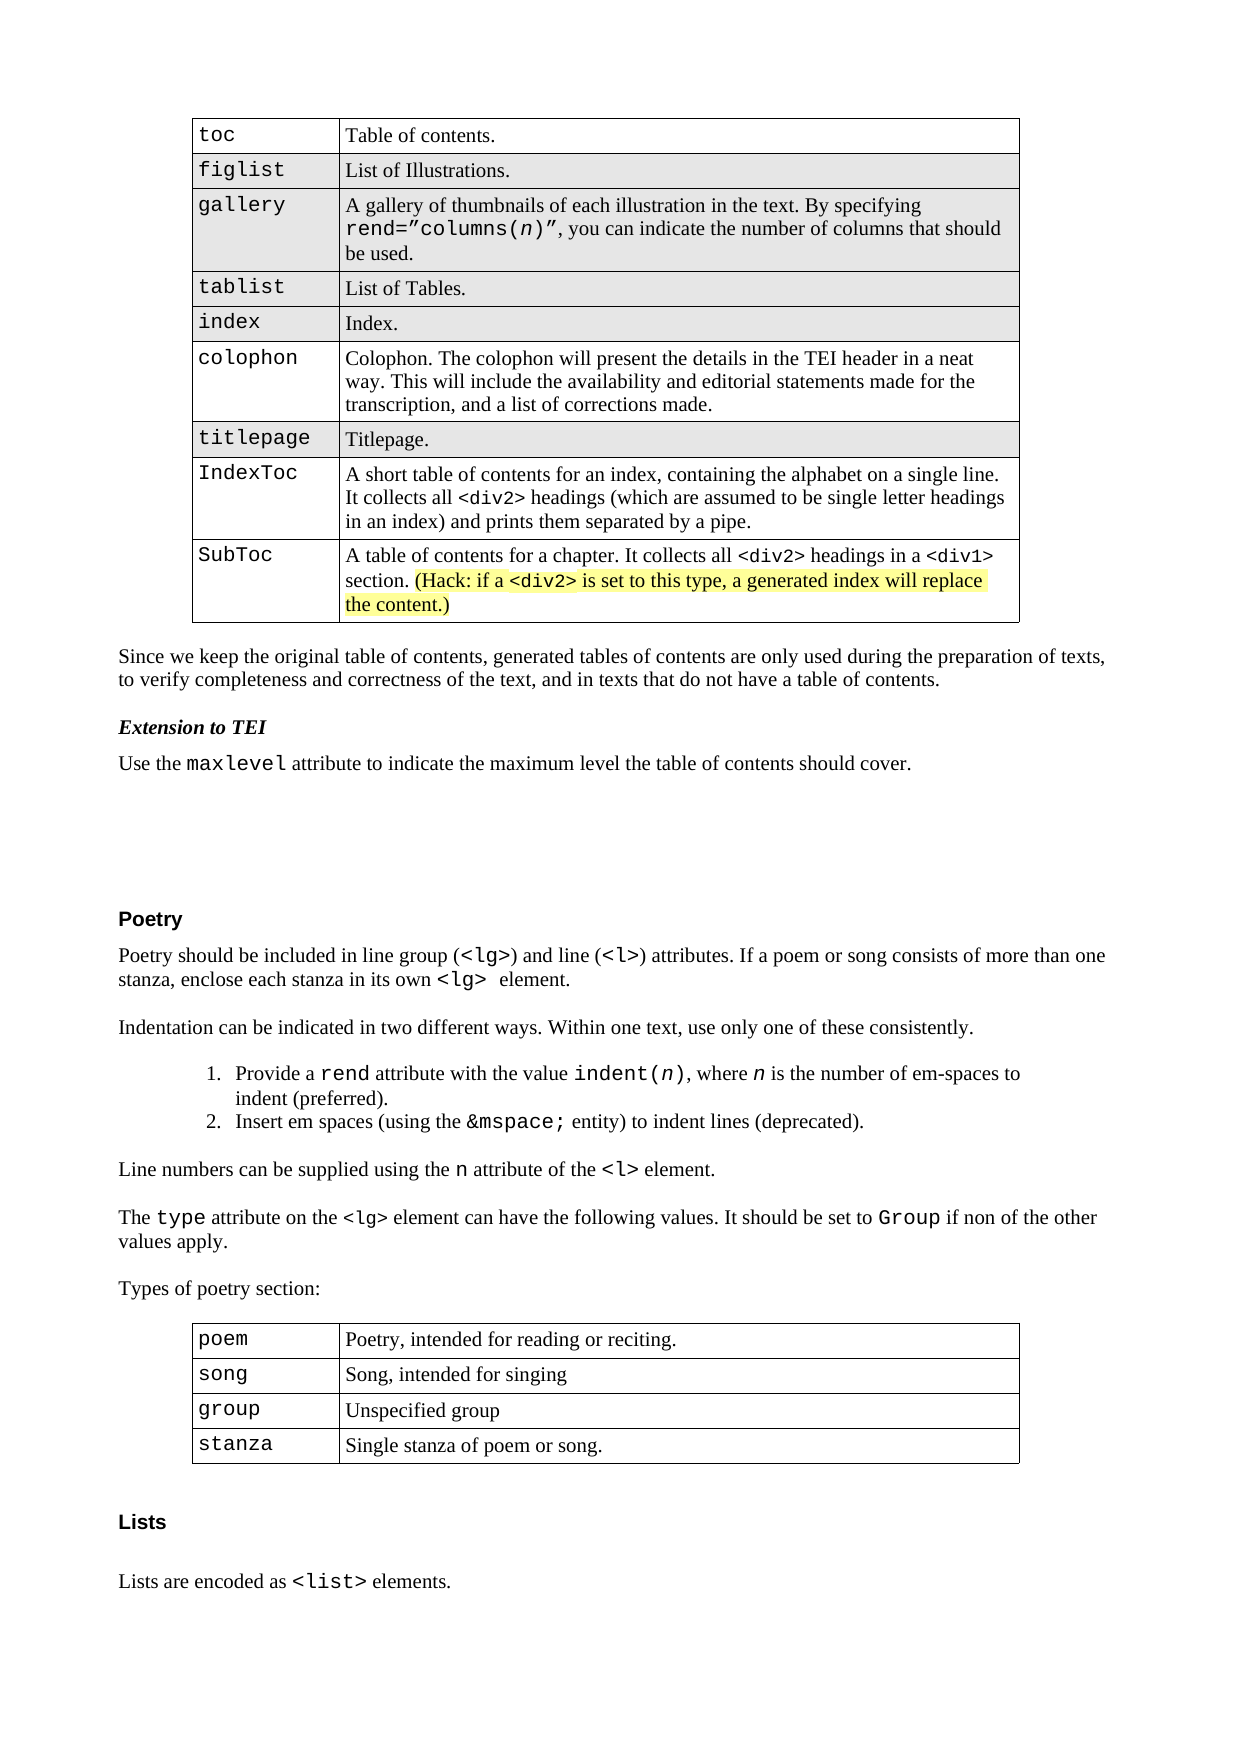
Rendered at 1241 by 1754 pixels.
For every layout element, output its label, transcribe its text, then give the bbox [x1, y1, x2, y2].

table_cell group [193, 1394, 339, 1428]
subtitle Poetry [118, 908, 1122, 931]
table_cell Index. [340, 307, 1019, 341]
text Line numbers can be supplied using the n attribute of the <l> element. [118, 1158, 1122, 1182]
text Indentation can be indicated in two different ways. Within one text, use only one of these consistently. [118, 1016, 1122, 1039]
table_cell gallery [193, 189, 339, 271]
table_cell A gallery of thumbnails of each illustration in the text. By specifying rend=”columns(n)”, you can indicate the number of columns that should be used. [340, 189, 1019, 271]
table_cell tablist [193, 272, 339, 306]
table_cell stanza [193, 1429, 339, 1463]
table_cell song [193, 1359, 339, 1393]
table_cell List of Illustrations. [340, 154, 1019, 188]
table_cell List of Tables. [340, 272, 1019, 306]
table_cell Single stanza of poem or song. [340, 1429, 1019, 1463]
table_header Poetry, intended for reading or reciting. [340, 1324, 1019, 1358]
text Use the maxlevel attribute to indicate the maximum level the table of contents should cover. [118, 751, 1122, 776]
table_header poem [193, 1324, 339, 1358]
table_cell Song, intended for singing [340, 1359, 1019, 1393]
list Insert em spaces (using the &mspace; entity) to indent lines (deprecated). [206, 1110, 1036, 1135]
table_cell colophon [193, 342, 339, 421]
table_cell IndexToc [193, 458, 339, 539]
table_cell SubToc [193, 540, 339, 622]
table_header toc [193, 119, 339, 153]
table_cell Unspecified group [340, 1394, 1019, 1428]
table_cell figlist [193, 154, 339, 188]
table_cell A table of contents for a chapter. It collects all <div2> headings in a <div1> section. (Hack: if a <div2> is set to this type, a generated index will replace the content.) [340, 540, 1019, 622]
table_cell titlepage [193, 422, 339, 457]
subtitle Extension to TEI [118, 716, 1122, 739]
table_cell Colophon. The colophon will present the details in the TEI header in a neat way. This will include the availability and editorial statements made for the transcription, and a list of corrections made. [340, 342, 1019, 421]
table_cell Titlepage. [340, 422, 1019, 457]
table_cell A short table of contents for an index, containing the alphabet on a single line. It collects all <div2> headings (which are assumed to be single letter headings in an index) and prints them separated by a pipe. [340, 458, 1019, 539]
text Lists are encoded as <list> elements. [118, 1570, 1122, 1594]
text Since we keep the original table of contents, generated tables of contents are only used during the preparation of texts, to verify completeness and correctness of the text, and in texts that do not have a table of contents. [118, 645, 1122, 691]
text Poetry should be included in line group (<lg>) and line (<l>) attributes. If a poem or song consists of more than one stanza, enclose each stanza in its own <lg> element. [118, 943, 1122, 993]
text Types of poetry section: [118, 1276, 1122, 1299]
list Provide a rend attribute with the value indent(n), where n is the number of em-spaces to indent (preferred). [206, 1062, 1036, 1110]
table_cell index [193, 307, 339, 341]
text The type attribute on the <lg> element can have the following values. It should be set to Group if non of the other values apply. [118, 1206, 1122, 1253]
subtitle Lists [118, 1511, 1122, 1534]
table_header Table of contents. [340, 119, 1019, 153]
